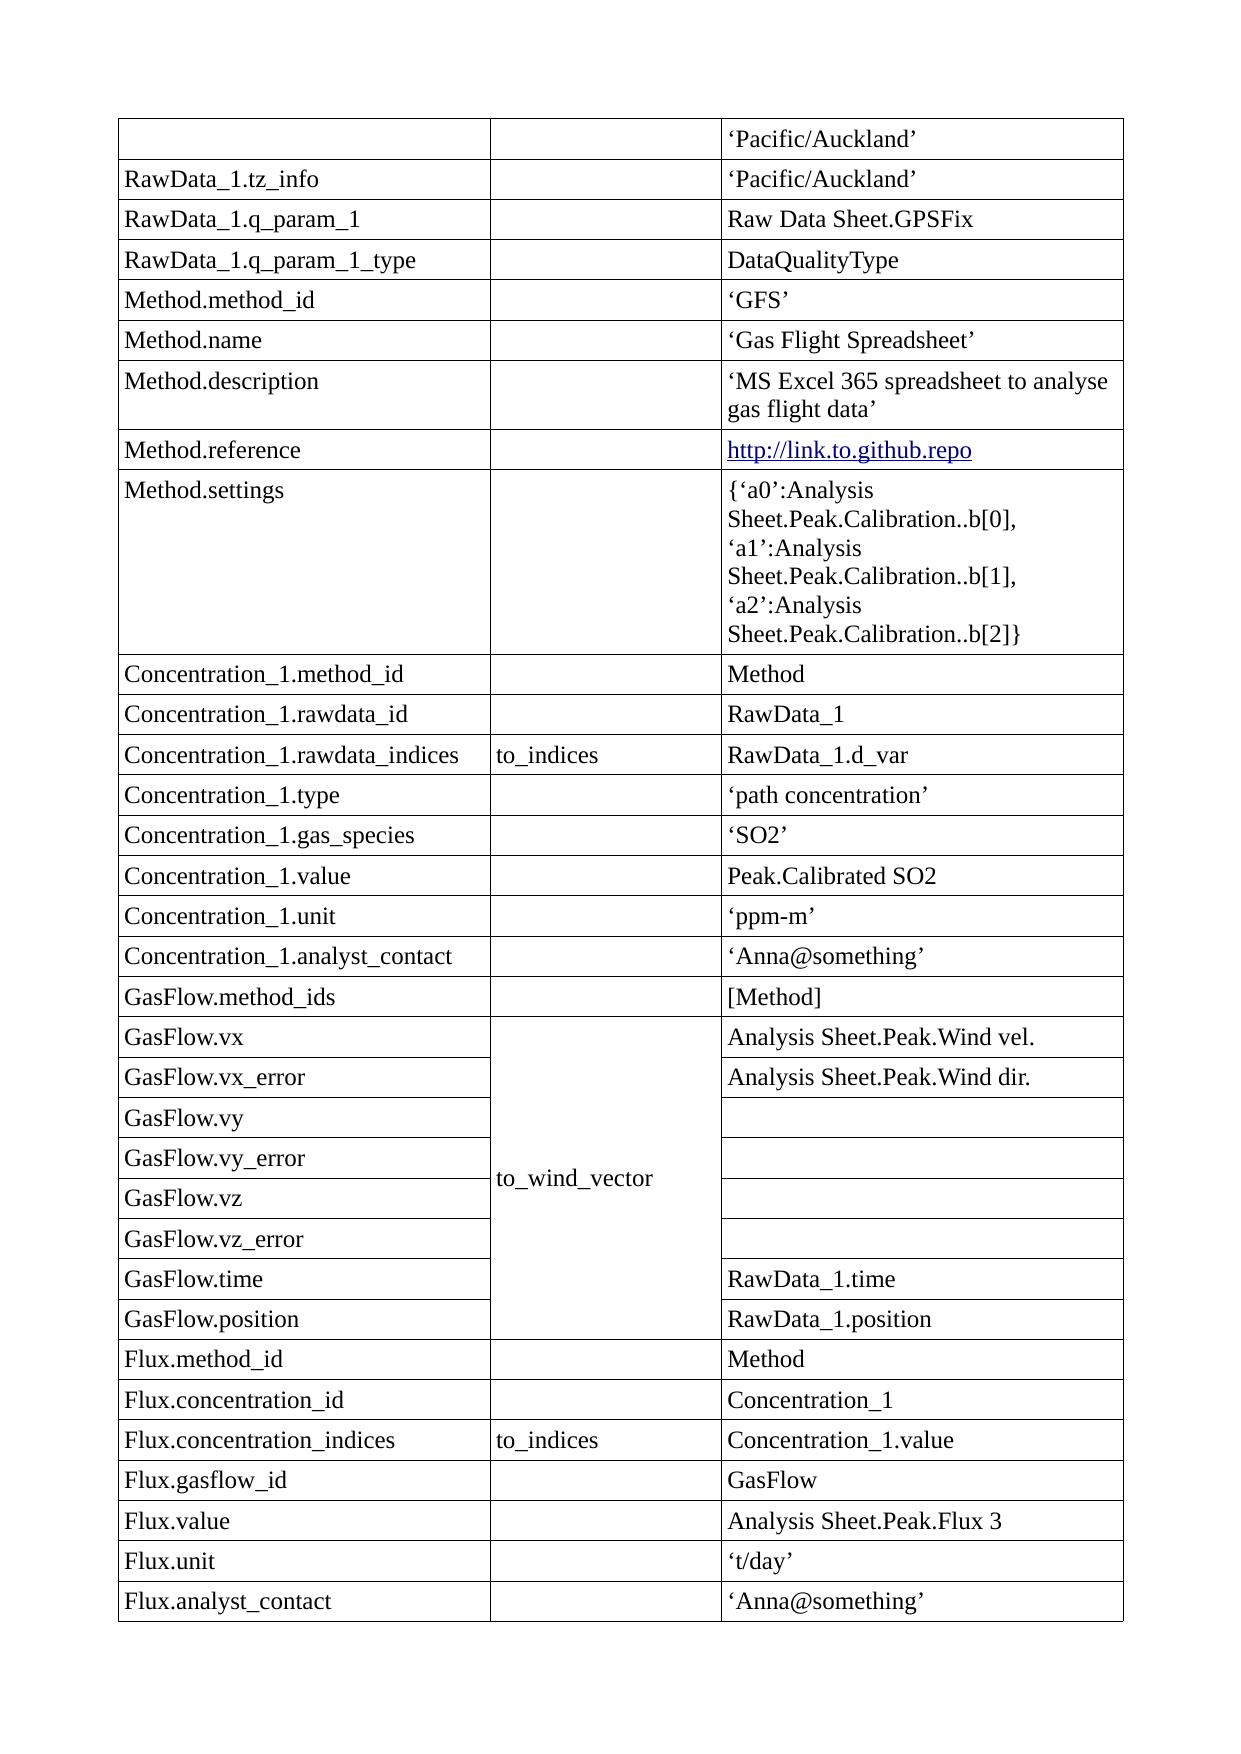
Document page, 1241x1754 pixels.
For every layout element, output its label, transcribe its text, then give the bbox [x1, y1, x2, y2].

table_cell ‘Anna@something’ [722, 937, 1123, 976]
table_cell Flux.method_id [119, 1340, 490, 1379]
table_cell Concentration_1.unit [119, 896, 490, 936]
table_cell [491, 280, 721, 320]
table_cell RawData_1.tz_info [119, 160, 490, 199]
table_cell Analysis Sheet.Peak.Wind dir. [722, 1058, 1123, 1097]
table_cell [722, 1179, 1123, 1218]
table_cell RawData_1 [722, 695, 1123, 734]
table_cell Analysis Sheet.Peak.Wind vel. [722, 1017, 1123, 1057]
table_cell Flux.concentration_indices [119, 1420, 490, 1460]
table_cell Flux.concentration_id [119, 1380, 490, 1419]
table_cell [491, 119, 721, 158]
table_cell to_wind_vector [491, 1017, 721, 1339]
table_cell GasFlow.time [119, 1259, 490, 1298]
table_cell [722, 1219, 1123, 1258]
table_cell [491, 470, 721, 653]
table_cell ‘Gas Flight Spreadsheet’ [722, 321, 1123, 360]
table_cell [491, 1340, 721, 1379]
table_cell ‘SO2’ [722, 816, 1123, 855]
table_cell Raw Data Sheet.GPSFix [722, 200, 1123, 239]
table_cell to_indices [491, 1420, 721, 1460]
table_cell RawData_1.d_var [722, 735, 1123, 774]
table_cell RawData_1.q_param_1_type [119, 240, 490, 279]
table_cell [491, 655, 721, 694]
table_cell Concentration_1.analyst_contact [119, 937, 490, 976]
table_cell Concentration_1.method_id [119, 655, 490, 694]
table_cell GasFlow [722, 1461, 1123, 1500]
table_cell [491, 977, 721, 1016]
table_cell ‘ppm-m’ [722, 896, 1123, 936]
table_cell GasFlow.vy_error [119, 1138, 490, 1177]
table_cell [722, 1098, 1123, 1137]
table_cell [491, 430, 721, 469]
table_cell Flux.analyst_contact [119, 1582, 490, 1621]
table_cell [Method] [722, 977, 1123, 1016]
table_cell RawData_1.q_param_1 [119, 200, 490, 239]
table_cell DataQualityType [722, 240, 1123, 279]
table_cell ‘Pacific/Auckland’ [722, 160, 1123, 199]
table_cell ‘GFS’ [722, 280, 1123, 320]
table_cell [491, 775, 721, 815]
table_cell Concentration_1.rawdata_indices [119, 735, 490, 774]
table_cell Method.method_id [119, 280, 490, 320]
table_cell Concentration_1.gas_species [119, 816, 490, 855]
table_cell Concentration_1.rawdata_id [119, 695, 490, 734]
table_cell Flux.gasflow_id [119, 1461, 490, 1500]
table_cell Flux.value [119, 1501, 490, 1540]
table_cell Method [722, 1340, 1123, 1379]
table_cell Method.reference [119, 430, 490, 469]
table_cell Concentration_1 [722, 1380, 1123, 1419]
table_cell GasFlow.vx_error [119, 1058, 490, 1097]
table_cell GasFlow.vz_error [119, 1219, 490, 1258]
table_cell [491, 1501, 721, 1540]
table_cell GasFlow.vz [119, 1179, 490, 1218]
table_cell GasFlow.method_ids [119, 977, 490, 1016]
table_cell [491, 200, 721, 239]
table_cell RawData_1.time [722, 1259, 1123, 1298]
table_cell ‘Anna@something’ [722, 1582, 1123, 1621]
table_cell GasFlow.vy [119, 1098, 490, 1137]
table_cell ‘Pacific/Auckland’ [722, 119, 1123, 158]
table_cell [491, 937, 721, 976]
table_cell ‘t/day’ [722, 1541, 1123, 1581]
table_cell Method [722, 655, 1123, 694]
table_cell [491, 240, 721, 279]
table_cell Method.name [119, 321, 490, 360]
table_cell Method.settings [119, 470, 490, 653]
table_cell to_indices [491, 735, 721, 774]
table_cell ‘path concentration’ [722, 775, 1123, 815]
table_cell Concentration_1.type [119, 775, 490, 815]
table_cell http://link.to.github.repo [722, 430, 1123, 469]
table_cell [491, 160, 721, 199]
table_cell Analysis Sheet.Peak.Flux 3 [722, 1501, 1123, 1540]
table_cell RawData_1.position [722, 1300, 1123, 1339]
table_cell GasFlow.position [119, 1300, 490, 1339]
table_cell [491, 1461, 721, 1500]
table_cell [119, 119, 490, 158]
table_cell [491, 321, 721, 360]
table_cell [491, 361, 721, 429]
table_cell [491, 856, 721, 895]
table_cell [491, 1582, 721, 1621]
table_cell [491, 1380, 721, 1419]
table_cell [491, 695, 721, 734]
table_cell [491, 1541, 721, 1581]
table_cell [491, 816, 721, 855]
table_cell ‘MS Excel 365 spreadsheet to analyse gas flight data’ [722, 361, 1123, 429]
table_cell [722, 1138, 1123, 1177]
table_cell {‘a0’:Analysis Sheet.Peak.Calibration..b[0], ‘a1’:Analysis Sheet.Peak.Calibration..b[1], ‘a2’:Analysis Sheet.Peak.Calibration..b[2]} [722, 470, 1123, 653]
table_cell GasFlow.vx [119, 1017, 490, 1057]
table_cell Concentration_1.value [722, 1420, 1123, 1460]
table_cell Method.description [119, 361, 490, 429]
table_cell Flux.unit [119, 1541, 490, 1581]
table_cell Concentration_1.value [119, 856, 490, 895]
table_cell [491, 896, 721, 936]
table_cell Peak.Calibrated SO2 [722, 856, 1123, 895]
